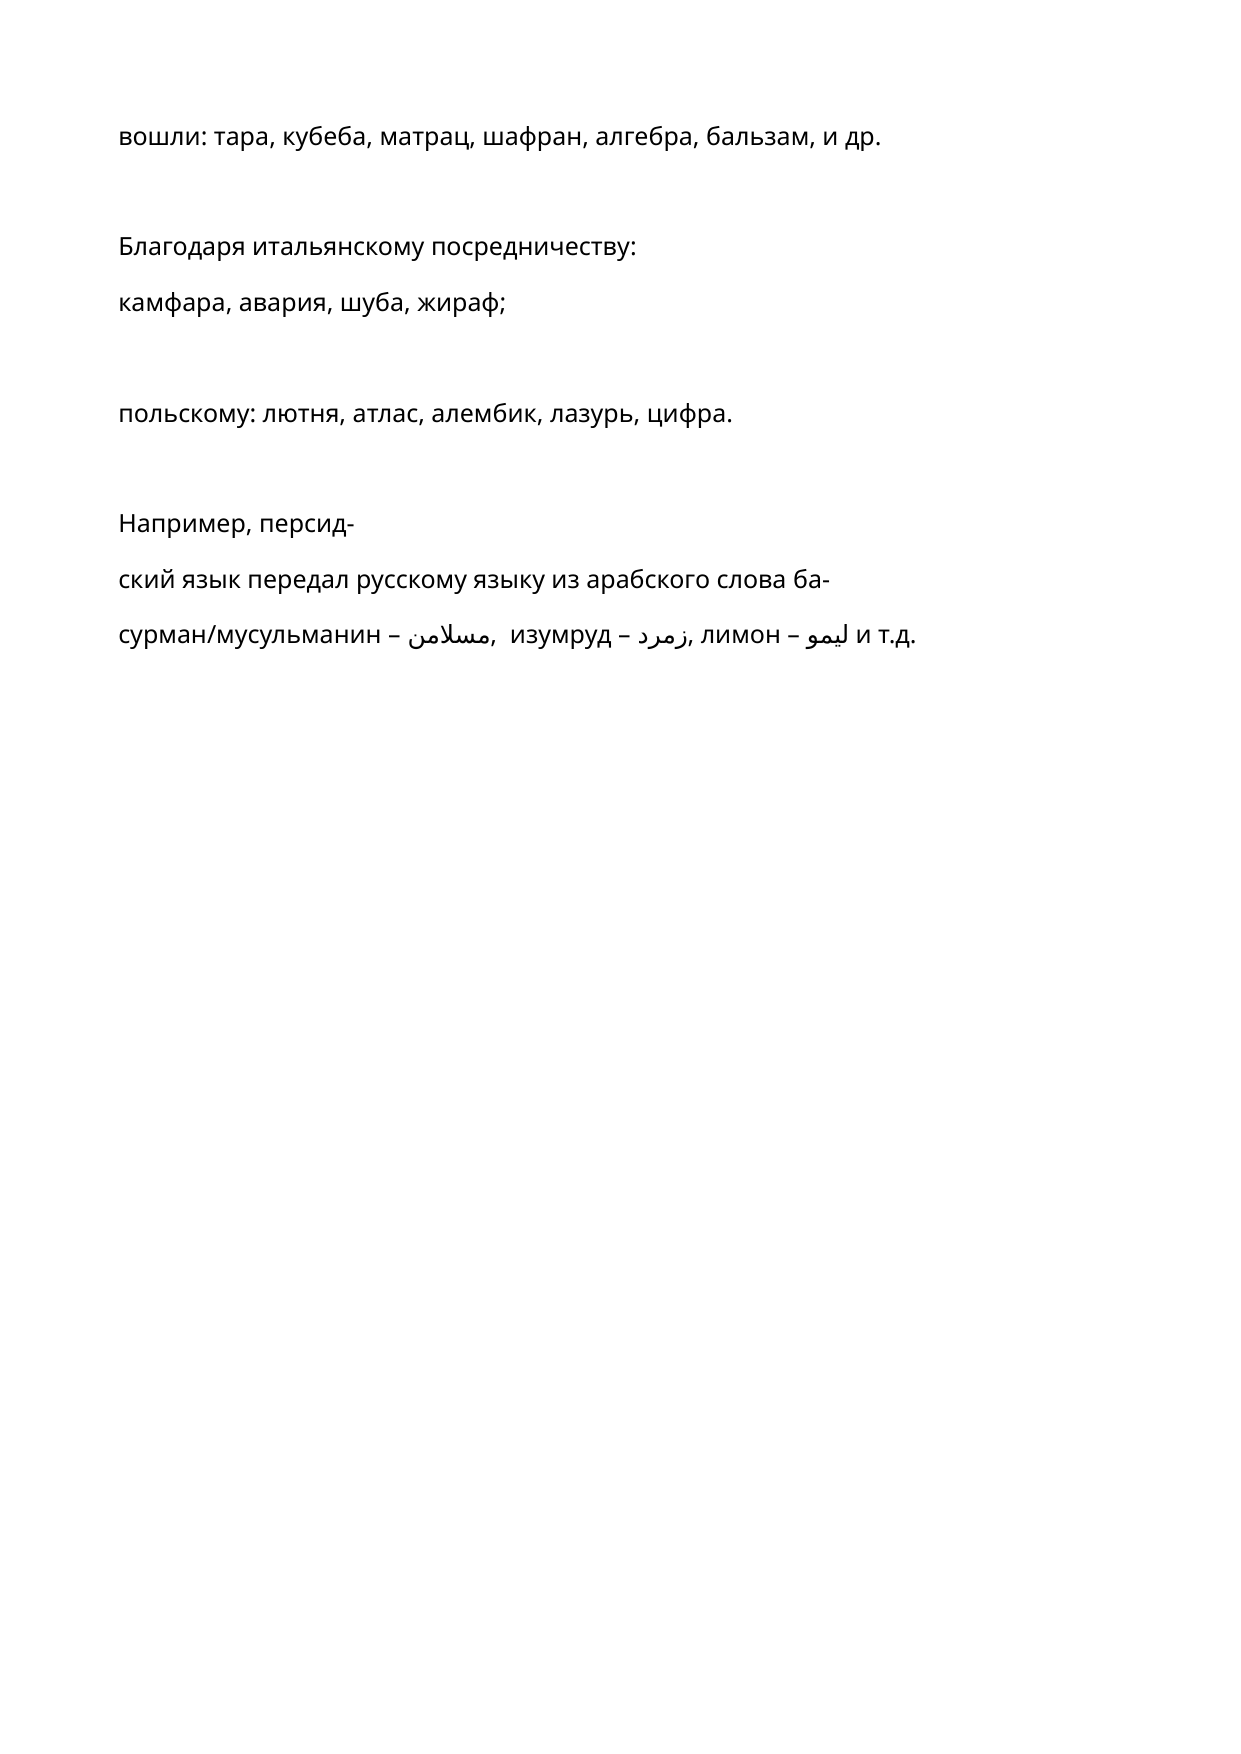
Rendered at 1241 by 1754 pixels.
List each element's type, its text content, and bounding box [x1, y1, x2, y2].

text Благодаря итальянскому посредничеству: [118, 229, 1122, 263]
text Например, персид- [118, 506, 1122, 540]
text камфара, авария, шуба, жираф; [118, 284, 1122, 318]
text сурман/мусульманин – ‫مسلامن‬, изумруд – ‫زمرد‬, лимон – ‫لیمو‬ и т.д. [118, 617, 1122, 654]
text ский язык передал русскому языку из арабского слова ба- [118, 561, 1122, 596]
text польскому: лютня, атлас, алембик, лазурь, цифра. [118, 395, 1122, 429]
text вошли: тара, кубеба, матрац, шафран, алгебра, бальзам, и др. [118, 118, 1122, 152]
